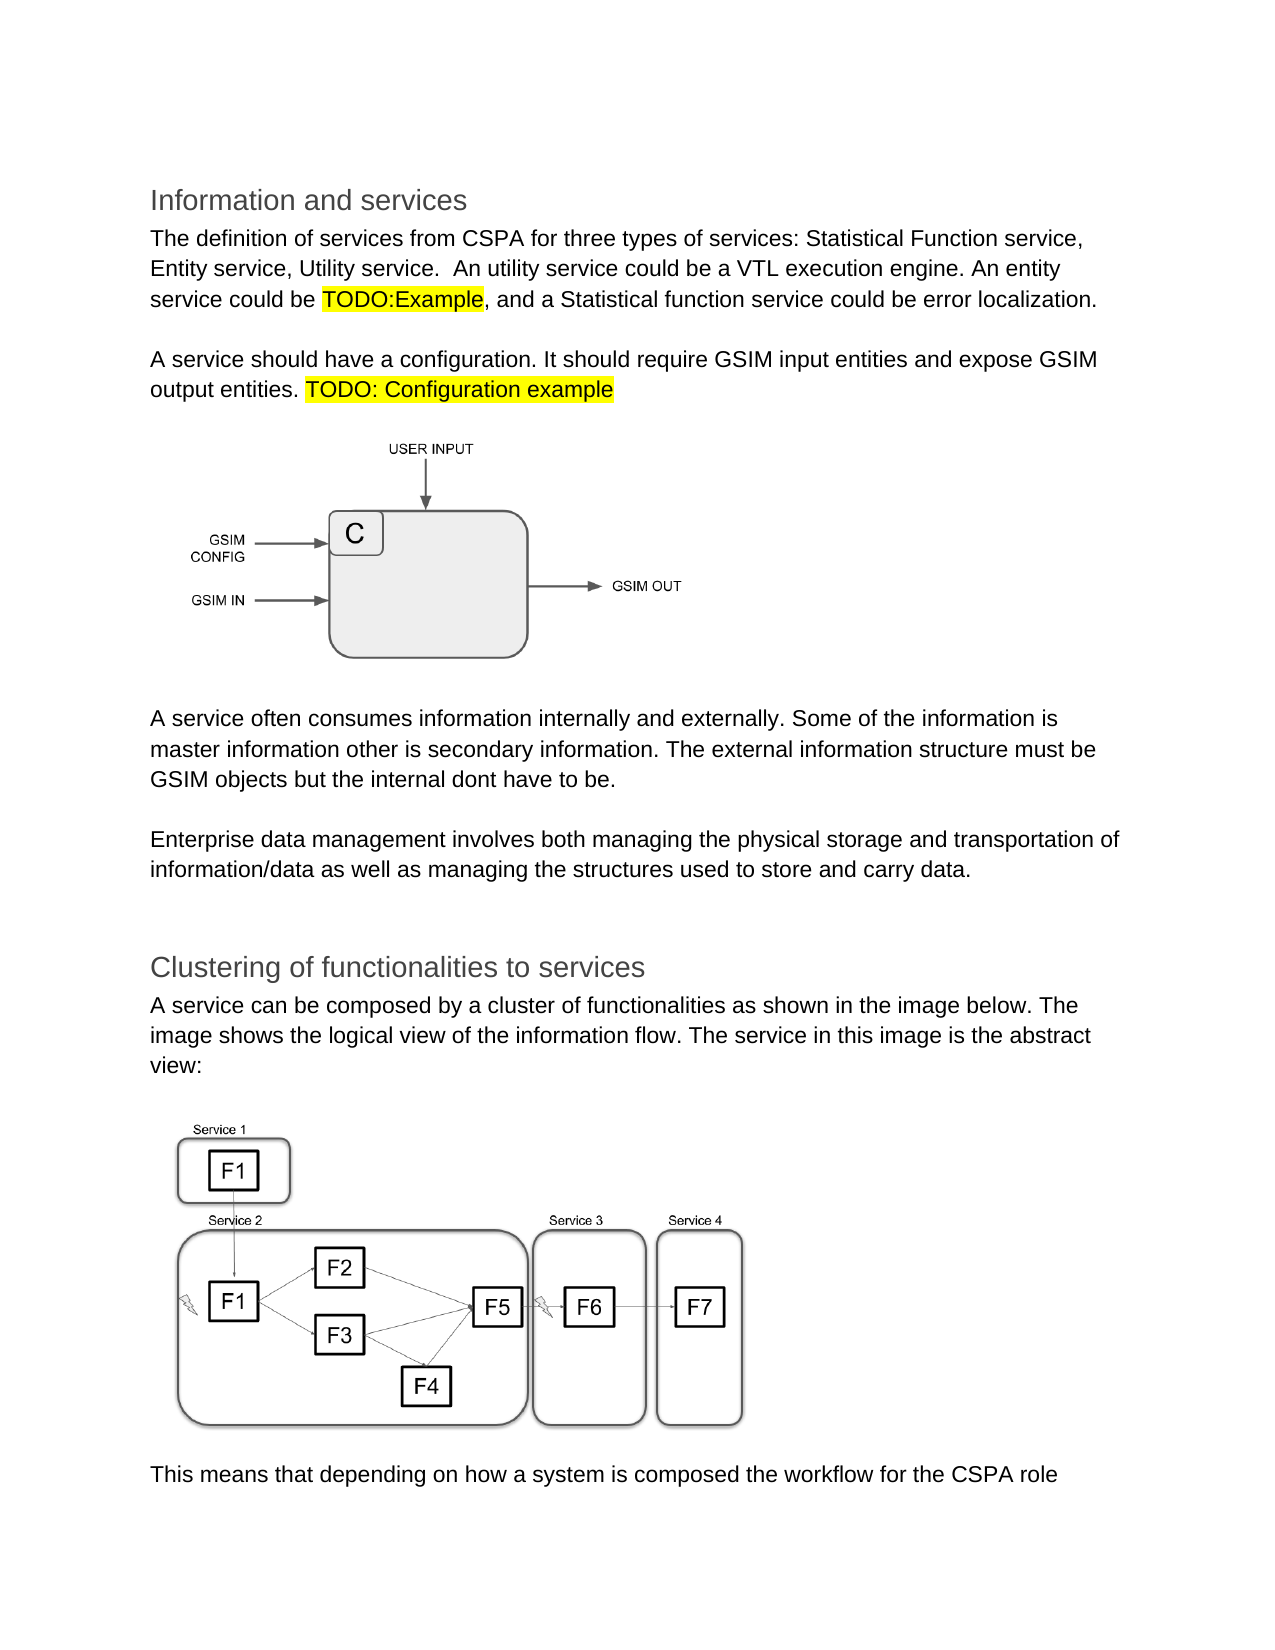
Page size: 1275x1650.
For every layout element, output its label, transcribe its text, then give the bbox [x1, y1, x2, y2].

text A service can be composed by a cluster of functionalities as shown in the image below. The image shows the logical view of the information flow. The service in this image is the abstract view: [150, 992, 1125, 1079]
text A service often consumes information internally and externally. Some of the information is master information other is secondary information. The external information structure must be GSIM objects but the internal dont have to be. [150, 705, 1125, 792]
text The definition of services from CSPA for three types of services: Statistical Function service, Entity service, Utility service. An utility service could be a VTL execution engine. An entity service could be TODO:Example, and a Statistical function service could be error localization. [150, 225, 1125, 312]
picture [150, 1082, 815, 1458]
text A service should have a configuration. It should require GSIM input entities and expose GSIM output entities. TODO: Configuration example [150, 346, 1125, 403]
picture [150, 436, 711, 672]
subtitle Clustering of functionalities to services [150, 950, 1125, 984]
text This means that depending on how a system is composed the workflow for the CSPA role [150, 1461, 1125, 1488]
subtitle Information and services [150, 183, 1125, 217]
text Enterprise data management involves both managing the physical storage and transportation of information/data as well as managing the structures used to store and carry data. [150, 826, 1125, 883]
